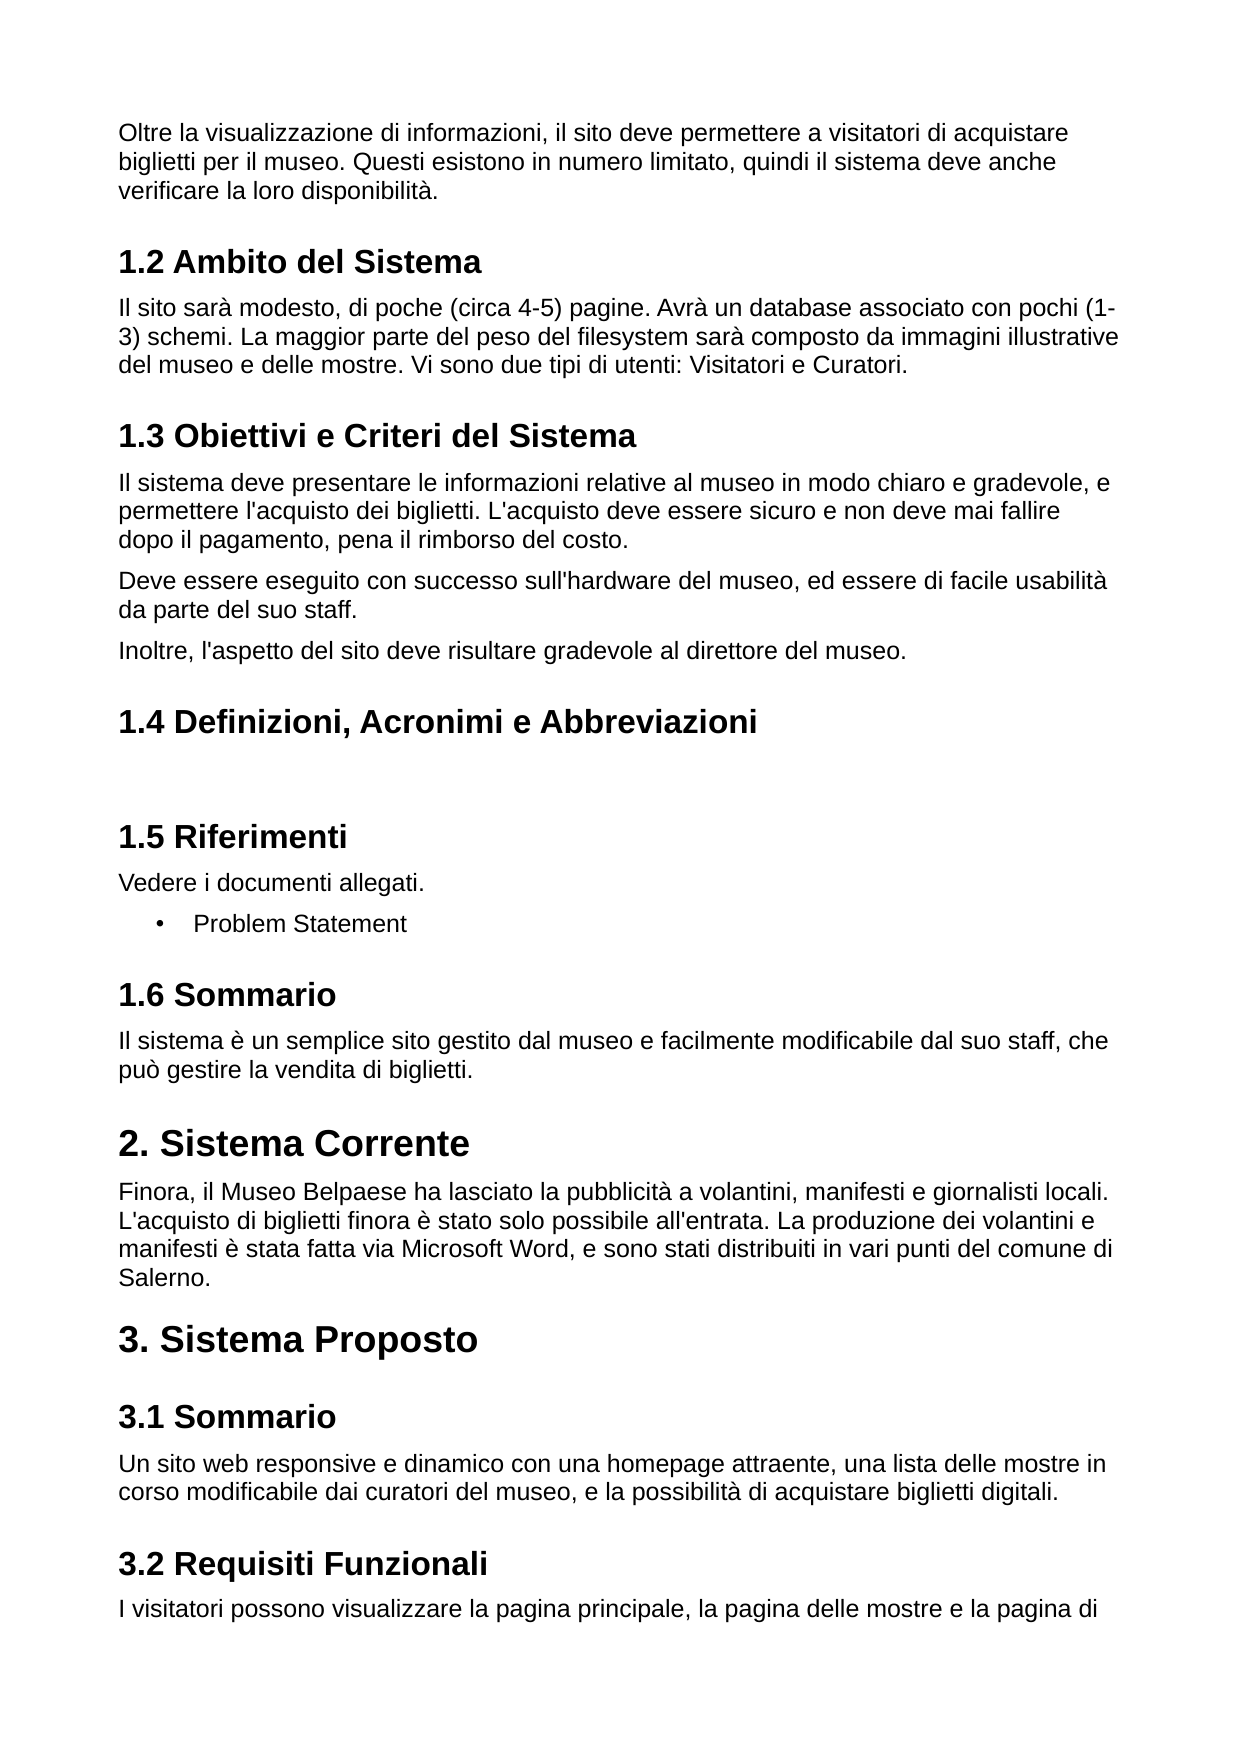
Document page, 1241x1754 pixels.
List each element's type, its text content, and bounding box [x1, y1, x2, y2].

text I visitatori possono visualizzare la pagina principale, la pagina delle mostre e la pagina di [118, 1594, 1122, 1623]
text Oltre la visualizzazione di informazioni, il sito deve permettere a visitatori di acquistare biglietti per il museo. Questi esistono in numero limitato, quindi il sistema deve anche verificare la loro disponibilità. [118, 118, 1122, 204]
subtitle 1.4 Definizioni, Acronimi e Abbreviazioni [118, 702, 1122, 741]
subtitle 3.1 Sommario [118, 1398, 1122, 1436]
subtitle 1.5 Riferimenti [118, 778, 1122, 855]
subtitle 3.2 Requisiti Funzionali [118, 1543, 1122, 1582]
text Un sito web responsive e dinamico con una homepage attraente, una lista delle mostre in corso modificabile dai curatori del museo, e la possibilità di acquistare biglietti digitali. [118, 1448, 1122, 1506]
text Il sistema deve presentare le informazioni relative al museo in modo chiaro e gradevole, e permettere l'acquisto dei biglietti. L'acquisto deve essere sicuro e non deve mai fallire dopo il pagamento, pena il rimborso del costo. [118, 467, 1122, 554]
subtitle 3. Sistema Proposto [118, 1317, 1122, 1360]
text Inoltre, l'aspetto del sito deve risultare gradevole al direttore del museo. [118, 636, 1122, 665]
text Deve essere eseguito con successo sull'hardware del museo, ed essere di facile usabilità da parte del suo staff. [118, 566, 1122, 624]
text Il sistema è un semplice sito gestito dal museo e facilmente modificabile dal suo staff, che può gestire la vendita di biglietti. [118, 1026, 1122, 1084]
subtitle 2. Sistema Corrente [118, 1121, 1122, 1164]
subtitle 1.6 Sommario [118, 975, 1122, 1014]
subtitle 1.2 Ambito del Sistema [118, 242, 1122, 280]
text Finora, il Museo Belpaese ha lasciato la pubblicità a volantini, manifesti e giornalisti locali. L'acquisto di biglietti finora è stato solo possibile all'entrata. La produzione dei volantini e manifesti è stata fatta via Microsoft Word, e sono stati distribuiti in vari punti del comune di Salerno. [118, 1177, 1122, 1292]
list Problem Statement [156, 909, 1122, 938]
text Vedere i documenti allegati. [118, 868, 1122, 897]
subtitle 1.3 Obiettivi e Criteri del Sistema [118, 417, 1122, 455]
text Il sito sarà modesto, di poche (circa 4-5) pagine. Avrà un database associato con pochi (1-3) schemi. La maggior parte del peso del filesystem sarà composto da immagini illustrative del museo e delle mostre. Vi sono due tipi di utenti: Visitatori e Curatori. [118, 293, 1122, 379]
